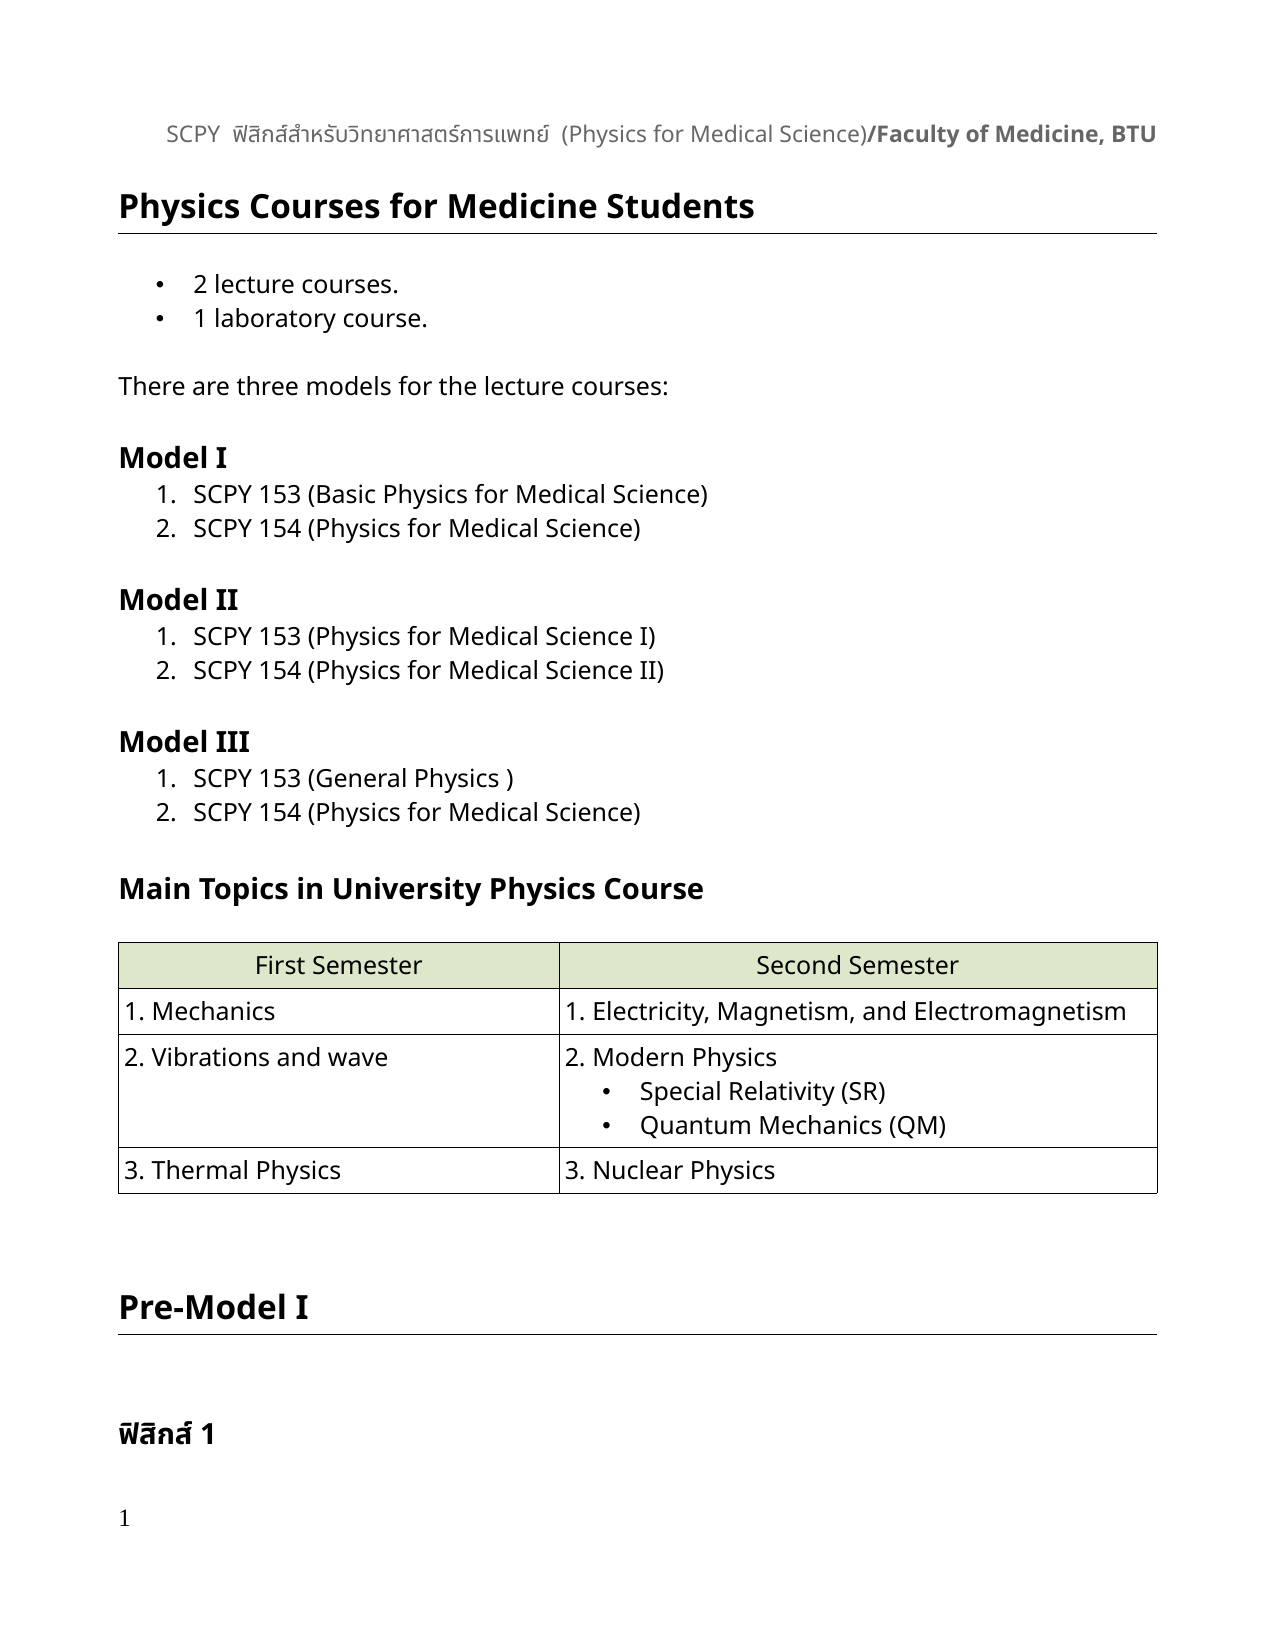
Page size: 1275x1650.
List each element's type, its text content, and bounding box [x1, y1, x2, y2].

list SCPY 154 (Physics for Medical Science) [156, 795, 1157, 829]
list SCPY 153 (Basic Physics for Medical Science) [156, 477, 1157, 511]
text ฟิสิกส์ 1 [118, 1413, 1157, 1457]
text Pre-Model I [118, 1284, 1157, 1334]
text Model I [118, 437, 1157, 477]
table_cell 3. Nuclear Physics [560, 1148, 1157, 1193]
list SCPY 154 (Physics for Medical Science) [156, 511, 1157, 545]
table_header First Semester [119, 943, 559, 988]
text Model III [118, 721, 1157, 761]
list 1 laboratory course. [156, 301, 1157, 335]
list 2 lecture courses. [156, 267, 1157, 301]
text Physics Courses for Medicine Students [118, 183, 1157, 233]
list SCPY 153 (General Physics ) [156, 761, 1157, 795]
list SCPY 154 (Physics for Medical Science II) [156, 653, 1157, 687]
table_cell 1. Electricity, Magnetism, and Electromagnetism [560, 989, 1157, 1033]
text There are three models for the lecture courses: [118, 369, 1157, 403]
table_cell 2. Modern Physics Special Relativity (SR) Quantum Mechanics (QM) [560, 1035, 1157, 1147]
table_cell 2. Vibrations and wave [119, 1035, 559, 1147]
text Main Topics in University Physics Course [118, 868, 1157, 908]
table_cell 3. Thermal Physics [119, 1148, 559, 1193]
list SCPY 153 (Physics for Medical Science I) [156, 619, 1157, 653]
text Model II [118, 579, 1157, 619]
table_header Second Semester [560, 943, 1157, 988]
table_cell 1. Mechanics [119, 989, 559, 1033]
